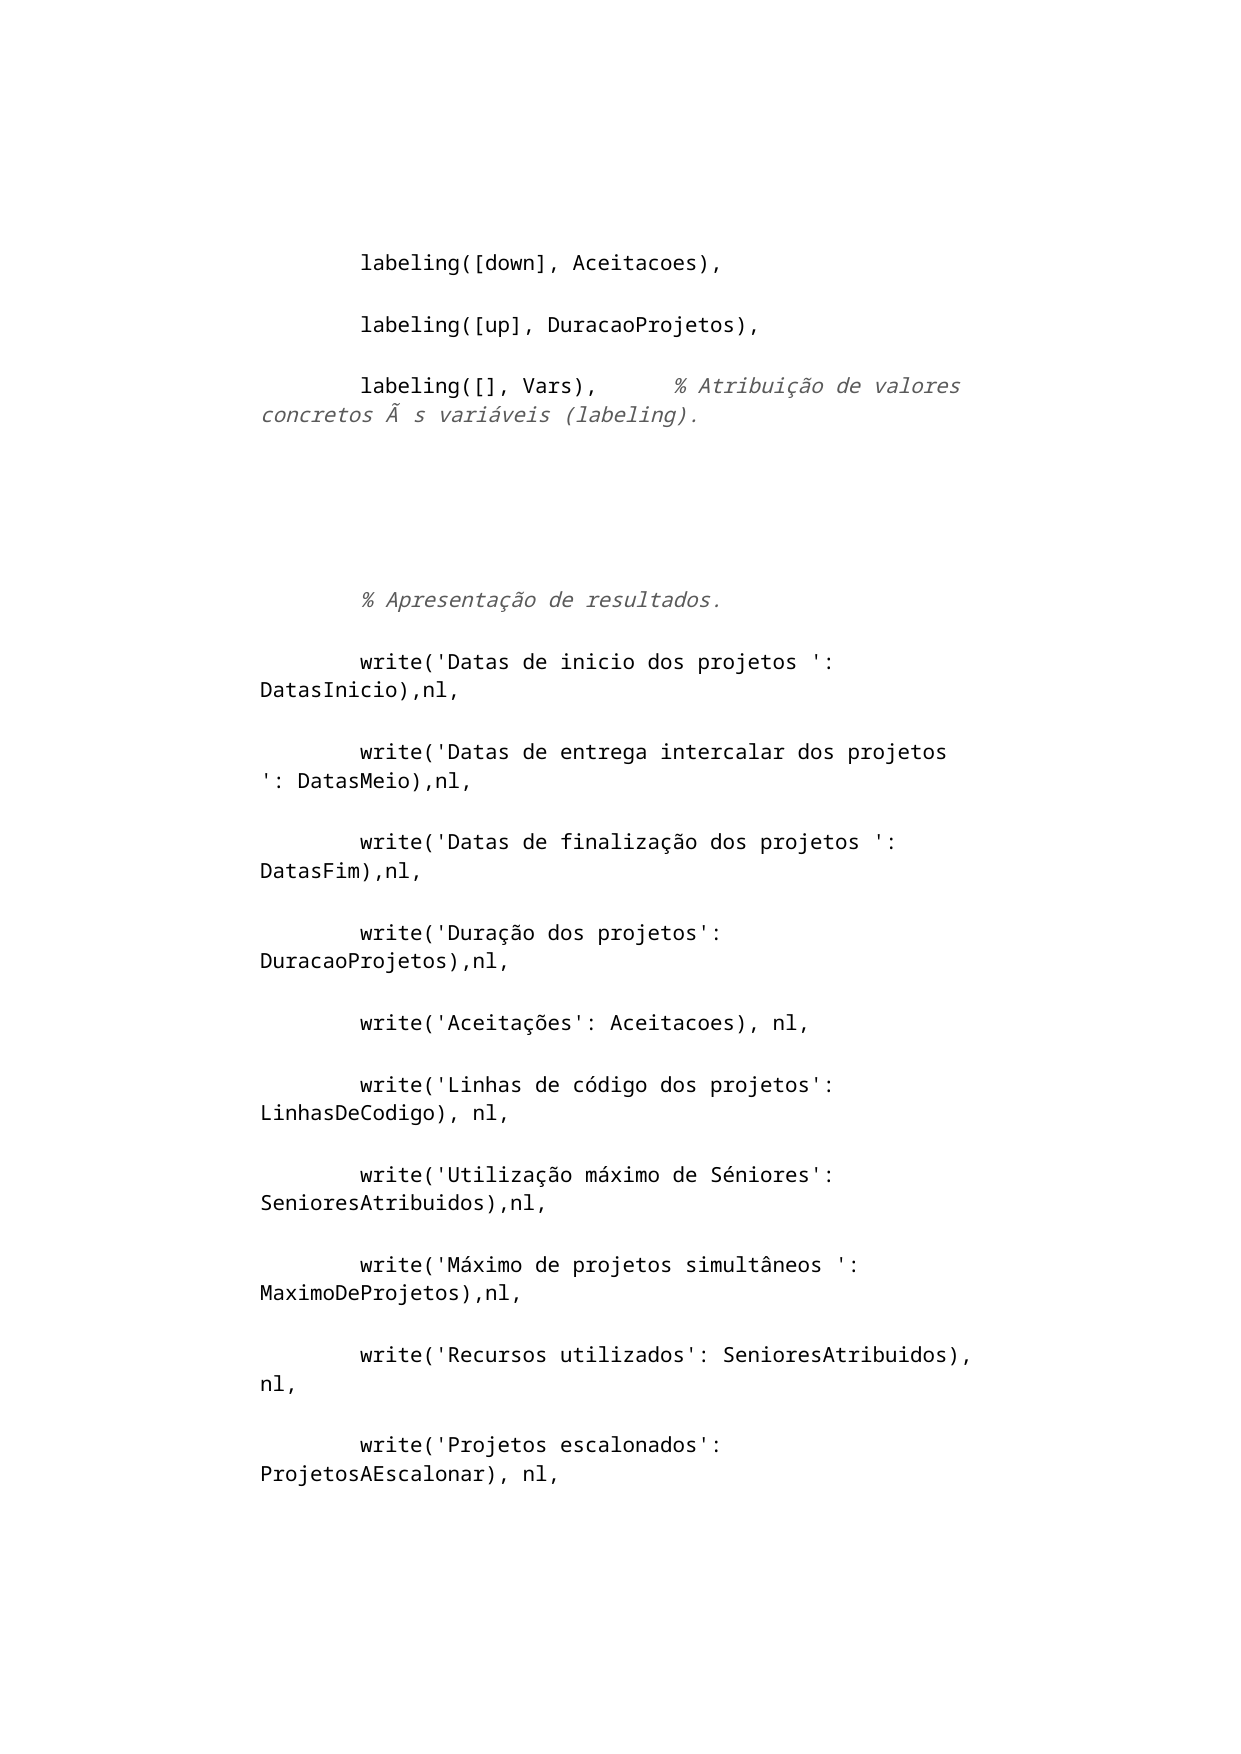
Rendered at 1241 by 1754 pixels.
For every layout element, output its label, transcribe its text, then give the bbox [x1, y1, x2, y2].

text write('Projetos escalonados': ProjetosAEscalonar), nl, [260, 1431, 980, 1487]
text labeling([], Vars), % Atribuição de valores concretos Ã s variáveis (labeling). [260, 372, 980, 428]
text write('Linhas de código dos projetos': LinhasDeCodigo), nl, [260, 1070, 980, 1127]
text % Apresentação de resultados. [260, 585, 980, 614]
text write('Utilização máximo de Séniores': SenioresAtribuidos),nl, [260, 1160, 980, 1217]
text labeling([down], Aceitacoes), [260, 248, 980, 276]
text write('Datas de inicio dos projetos ': DatasInicio),nl, [260, 647, 980, 704]
text write('Máximo de projetos simultâneos ': MaximoDeProjetos),nl, [260, 1250, 980, 1307]
text write('Datas de finalização dos projetos ': DatasFim),nl, [260, 827, 980, 884]
text labeling([up], DuracaoProjetos), [260, 310, 980, 338]
text write('Duração dos projetos': DuracaoProjetos),nl, [260, 918, 980, 974]
text write('Recursos utilizados': SenioresAtribuidos), nl, [260, 1340, 980, 1397]
text write('Datas de entrega intercalar dos projetos ': DatasMeio),nl, [260, 737, 980, 794]
text write('Aceitações': Aceitacoes), nl, [260, 1008, 980, 1036]
